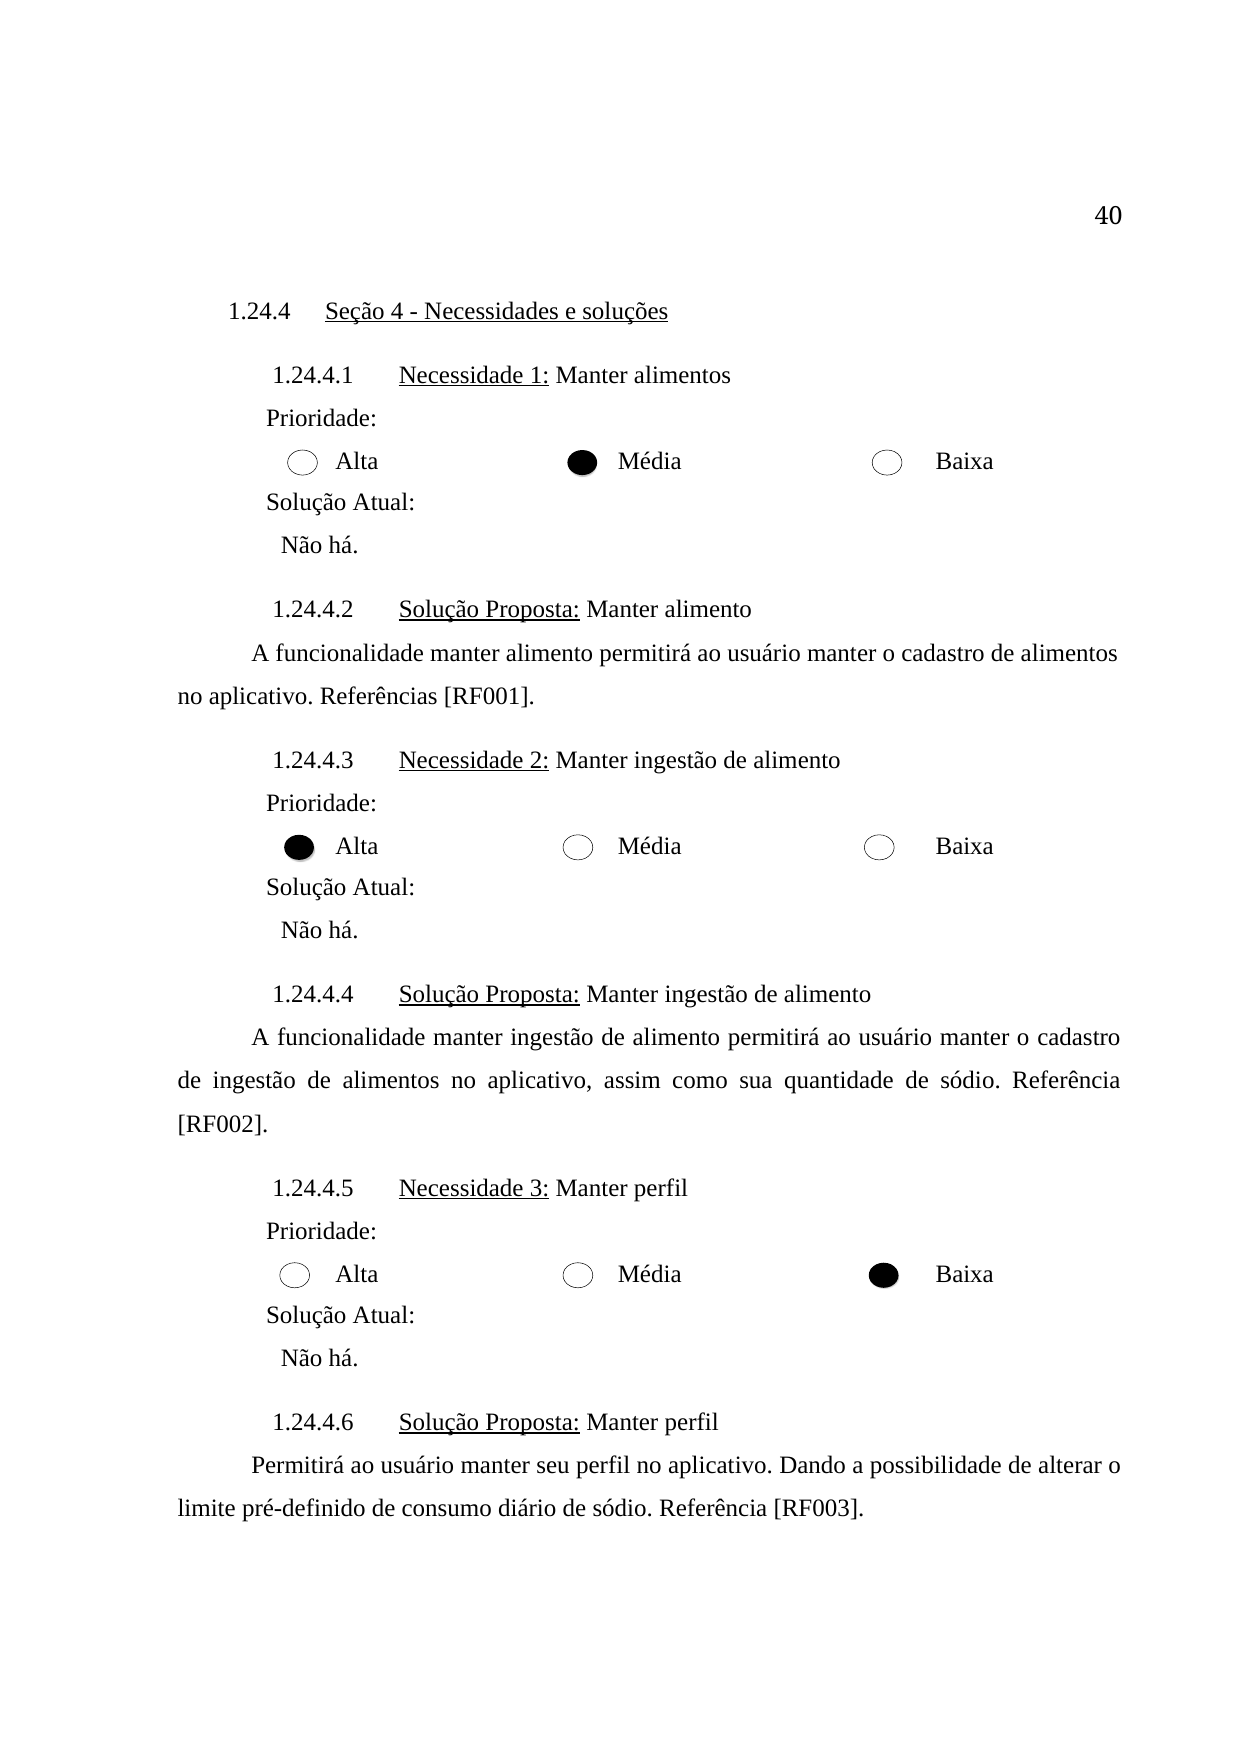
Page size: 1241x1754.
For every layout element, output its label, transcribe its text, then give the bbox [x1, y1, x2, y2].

table_header [861, 446, 924, 487]
table_header [560, 1259, 606, 1300]
text Não há. [252, 915, 1122, 944]
table_header [861, 1259, 924, 1300]
table_header Média [606, 446, 861, 487]
table_header Alta [324, 1259, 559, 1300]
text Prioridade: [177, 403, 1122, 432]
table_header [276, 831, 324, 872]
table_header Média [606, 831, 861, 872]
text Solução Atual: [177, 487, 1122, 516]
subtitle Necessidade 1: Manter alimentos [266, 360, 1122, 389]
text Prioridade: [177, 788, 1122, 817]
table_header [861, 831, 924, 872]
text Não há. [252, 531, 1122, 559]
text Prioridade: [177, 1216, 1122, 1244]
subtitle Solução Proposta: Manter ingestão de alimento [266, 979, 1122, 1008]
table_header [276, 446, 324, 487]
table_header Baixa [924, 446, 1157, 487]
text A funcionalidade manter ingestão de alimento permitirá ao usuário manter o cadastro de ingestão de alimentos no aplicativo, assim como sua quantidade de sódio. Referência [RF002]. [177, 1022, 1122, 1137]
text Solução Atual: [177, 872, 1122, 901]
text Permitirá ao usuário manter seu perfil no aplicativo. Dando a possibilidade de alterar o limite pré-definido de consumo diário de sódio. Referência [RF003]. [177, 1450, 1122, 1522]
text A funcionalidade manter alimento permitirá ao usuário manter o cadastro de alimentos no aplicativo. Referências [RF001]. [177, 638, 1122, 709]
subtitle Solução Proposta: Manter perfil [266, 1407, 1122, 1436]
subtitle Necessidade 3: Manter perfil [266, 1173, 1122, 1201]
table_header [560, 831, 606, 872]
table_header Média [606, 1259, 861, 1300]
subtitle Solução Proposta: Manter alimento [266, 594, 1122, 623]
subtitle Seção 4 - Necessidades e soluções [222, 296, 1122, 325]
table_header [560, 446, 606, 487]
table_header Baixa [924, 831, 1157, 872]
table_header [276, 1259, 324, 1300]
subtitle Necessidade 2: Manter ingestão de alimento [266, 745, 1122, 773]
text Não há. [252, 1343, 1122, 1372]
table_header Alta [324, 446, 559, 487]
table_header Baixa [924, 1259, 1157, 1300]
text Solução Atual: [177, 1300, 1122, 1329]
table_header Alta [324, 831, 559, 872]
